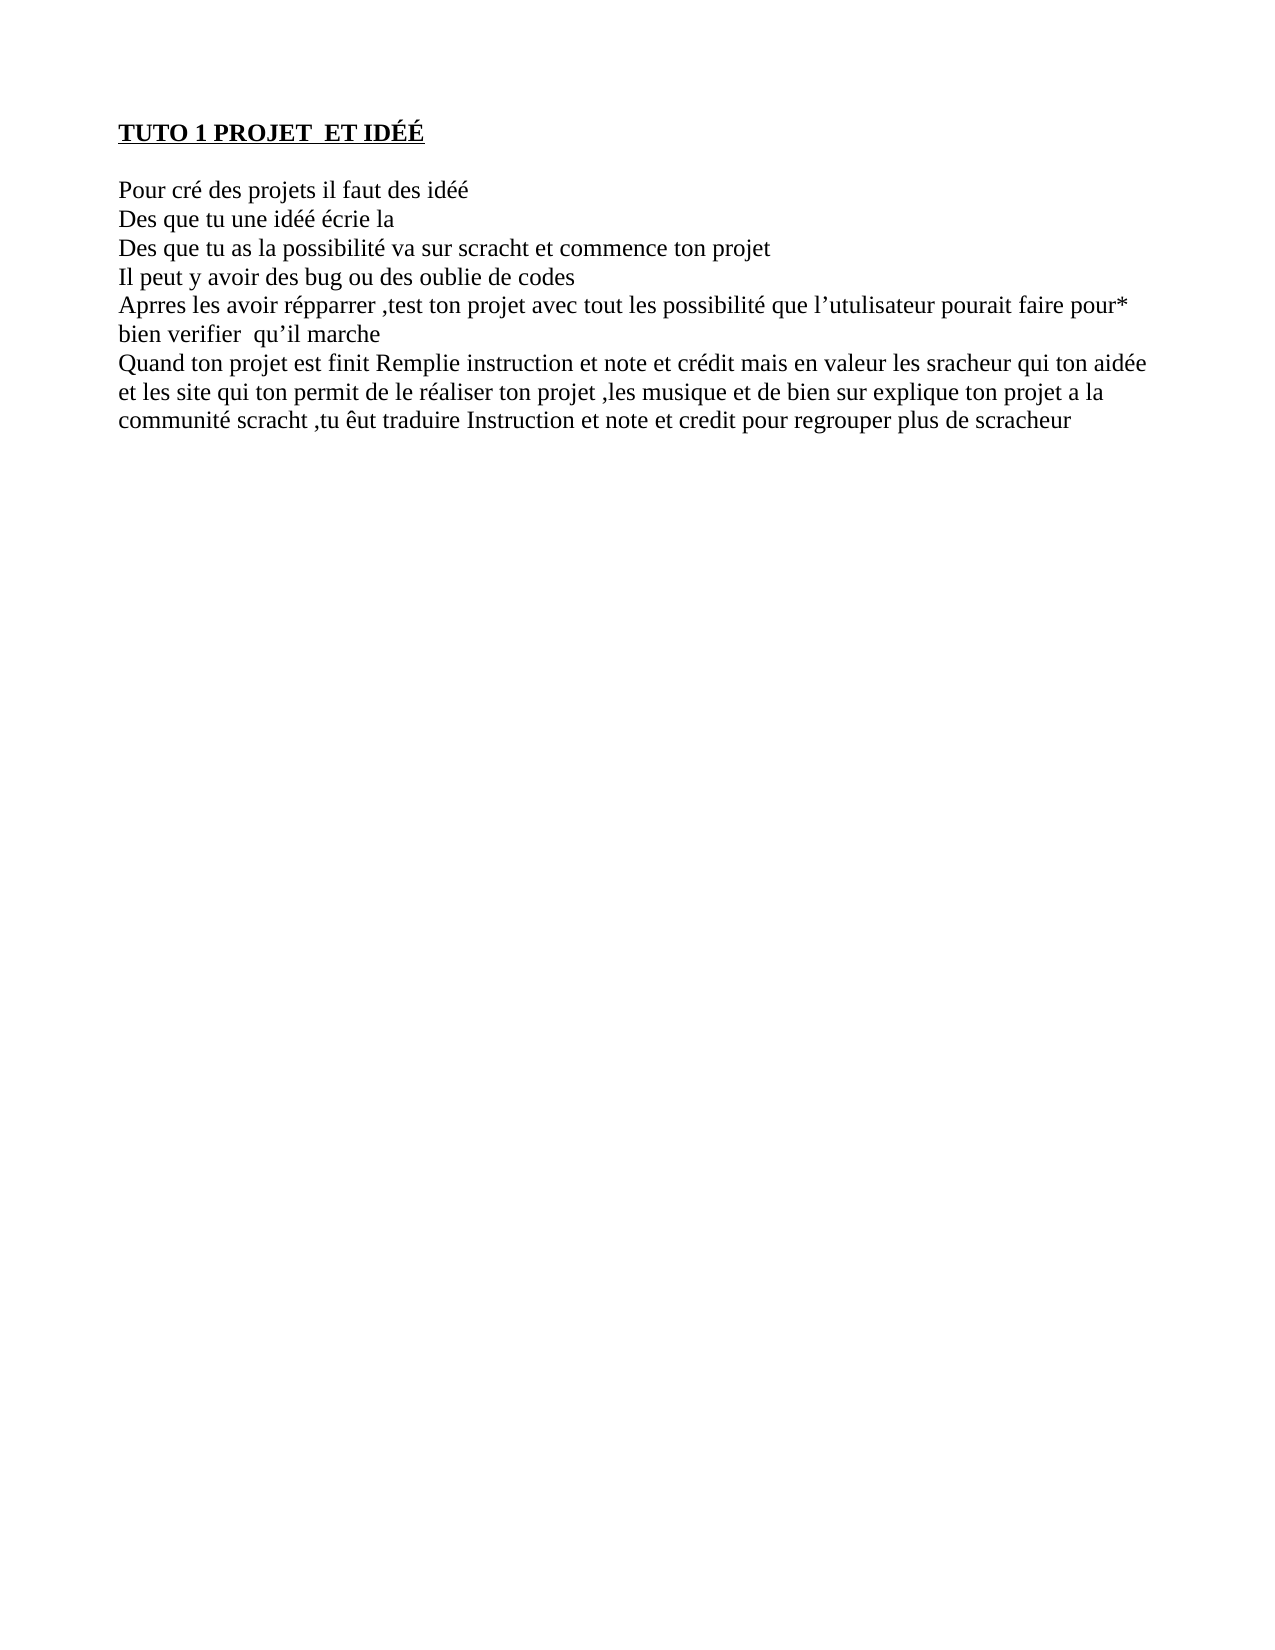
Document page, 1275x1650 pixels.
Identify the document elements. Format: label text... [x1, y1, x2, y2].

text Il peut y avoir des bug ou des oublie de codes [118, 262, 1157, 291]
text Quand ton projet est finit Remplie instruction et note et crédit mais en valeur les sracheur qui ton aidée et les site qui ton permit de le réaliser ton projet ,les musique et de bien sur explique ton projet a la communité scracht ,tu êut traduire Instruction et note et credit pour regrouper plus de scracheur [118, 348, 1157, 434]
text Pour cré des projets il faut des idéé [118, 176, 1157, 204]
text Des que tu une idéé écrie la [118, 204, 1157, 233]
text TUTO 1 PROJET ET IDÉÉ [118, 118, 1157, 147]
text Des que tu as la possibilité va sur scracht et commence ton projet [118, 233, 1157, 262]
text Aprres les avoir répparrer ,test ton projet avec tout les possibilité que l’utulisateur pourait faire pour* bien verifier qu’il marche [118, 291, 1157, 348]
